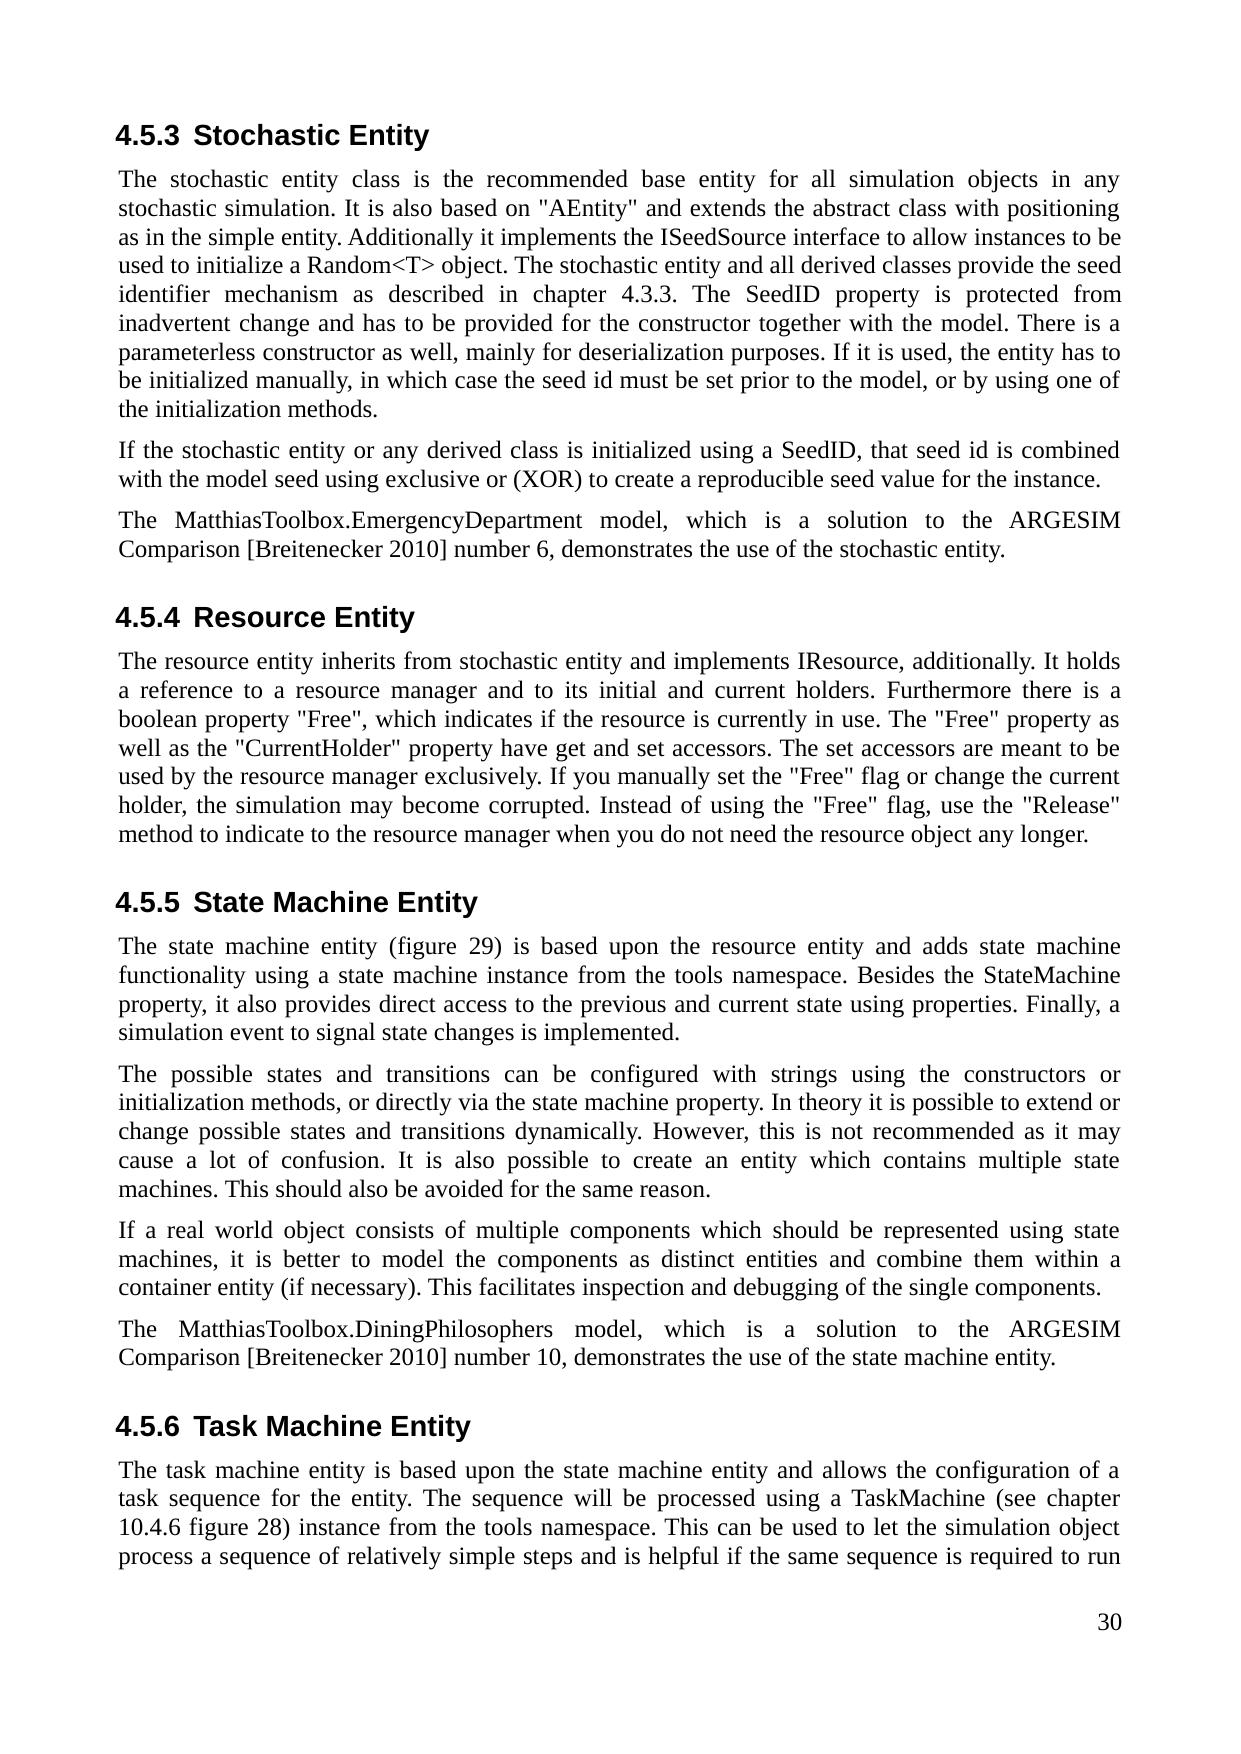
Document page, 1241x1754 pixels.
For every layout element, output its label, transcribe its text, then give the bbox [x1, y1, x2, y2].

text The stochastic entity class is the recommended base entity for all simulation objects in any stochastic simulation. It is also based on "AEntity" and extends the abstract class with positioning as in the simple entity. Additionally it implements the ISeedSource interface to allow instances to be used to initialize a Random<T> object. The stochastic entity and all derived classes provide the seed identifier mechanism as described in chapter 4.3.3. The SeedID property is protected from inadvertent change and has to be provided for the constructor together with the model. There is a parameterless constructor as well, mainly for deserialization purposes. If it is used, the entity has to be initialized manually, in which case the seed id must be set prior to the model, or by using one of the initialization methods. [118, 164, 1122, 423]
subtitle Stochastic Entity [115, 118, 1122, 152]
subtitle Resource Entity [115, 600, 1122, 634]
text The MatthiasToolbox.DiningPhilosophers model, which is a solution to the ARGESIM Comparison [Breitenecker 2010] number 10, demonstrates the use of the state machine entity. [118, 1314, 1122, 1371]
text The state machine entity (figure 29) is based upon the resource entity and adds state machine functionality using a state machine instance from the tools namespace. Besides the StateMachine property, it also provides direct access to the previous and current state using properties. Finally, a simulation event to signal state changes is implemented. [118, 931, 1122, 1046]
text If the stochastic entity or any derived class is initialized using a SeedID, that seed id is combined with the model seed using exclusive or (XOR) to create a reproducible seed value for the instance. [118, 435, 1122, 493]
text The possible states and transitions can be configured with strings using the constructors or initialization methods, or directly via the state machine property. In theory it is possible to extend or change possible states and transitions dynamically. However, this is not recommended as it may cause a lot of confusion. It is also possible to create an entity which contains multiple state machines. This should also be avoided for the same reason. [118, 1059, 1122, 1202]
text The MatthiasToolbox.EmergencyDepartment model, which is a solution to the ARGESIM Comparison [Breitenecker 2010] number 6, demonstrates the use of the stochastic entity. [118, 505, 1122, 563]
subtitle State Machine Entity [115, 885, 1122, 919]
text The task machine entity is based upon the state machine entity and allows the configuration of a task sequence for the entity. The sequence will be processed using a TaskMachine (see chapter 10.4.6 figure 28) instance from the tools namespace. This can be used to let the simulation object process a sequence of relatively simple steps and is helpful if the same sequence is required to run [118, 1455, 1122, 1570]
subtitle Task Machine Entity [115, 1409, 1122, 1442]
text If a real world object consists of multiple components which should be represented using state machines, it is better to model the components as distinct entities and combine them within a container entity (if necessary). This facilitates inspection and debugging of the single components. [118, 1215, 1122, 1301]
text The resource entity inherits from stochastic entity and implements IResource, additionally. It holds a reference to a resource manager and to its initial and current holders. Furthermore there is a boolean property "Free", which indicates if the resource is currently in use. The "Free" property as well as the "CurrentHolder" property have get and set accessors. The set accessors are meant to be used by the resource manager exclusively. If you manually set the "Free" flag or change the current holder, the simulation may become corrupted. Instead of using the "Free" flag, use the "Release" method to indicate to the resource manager when you do not need the resource object any longer. [118, 646, 1122, 848]
